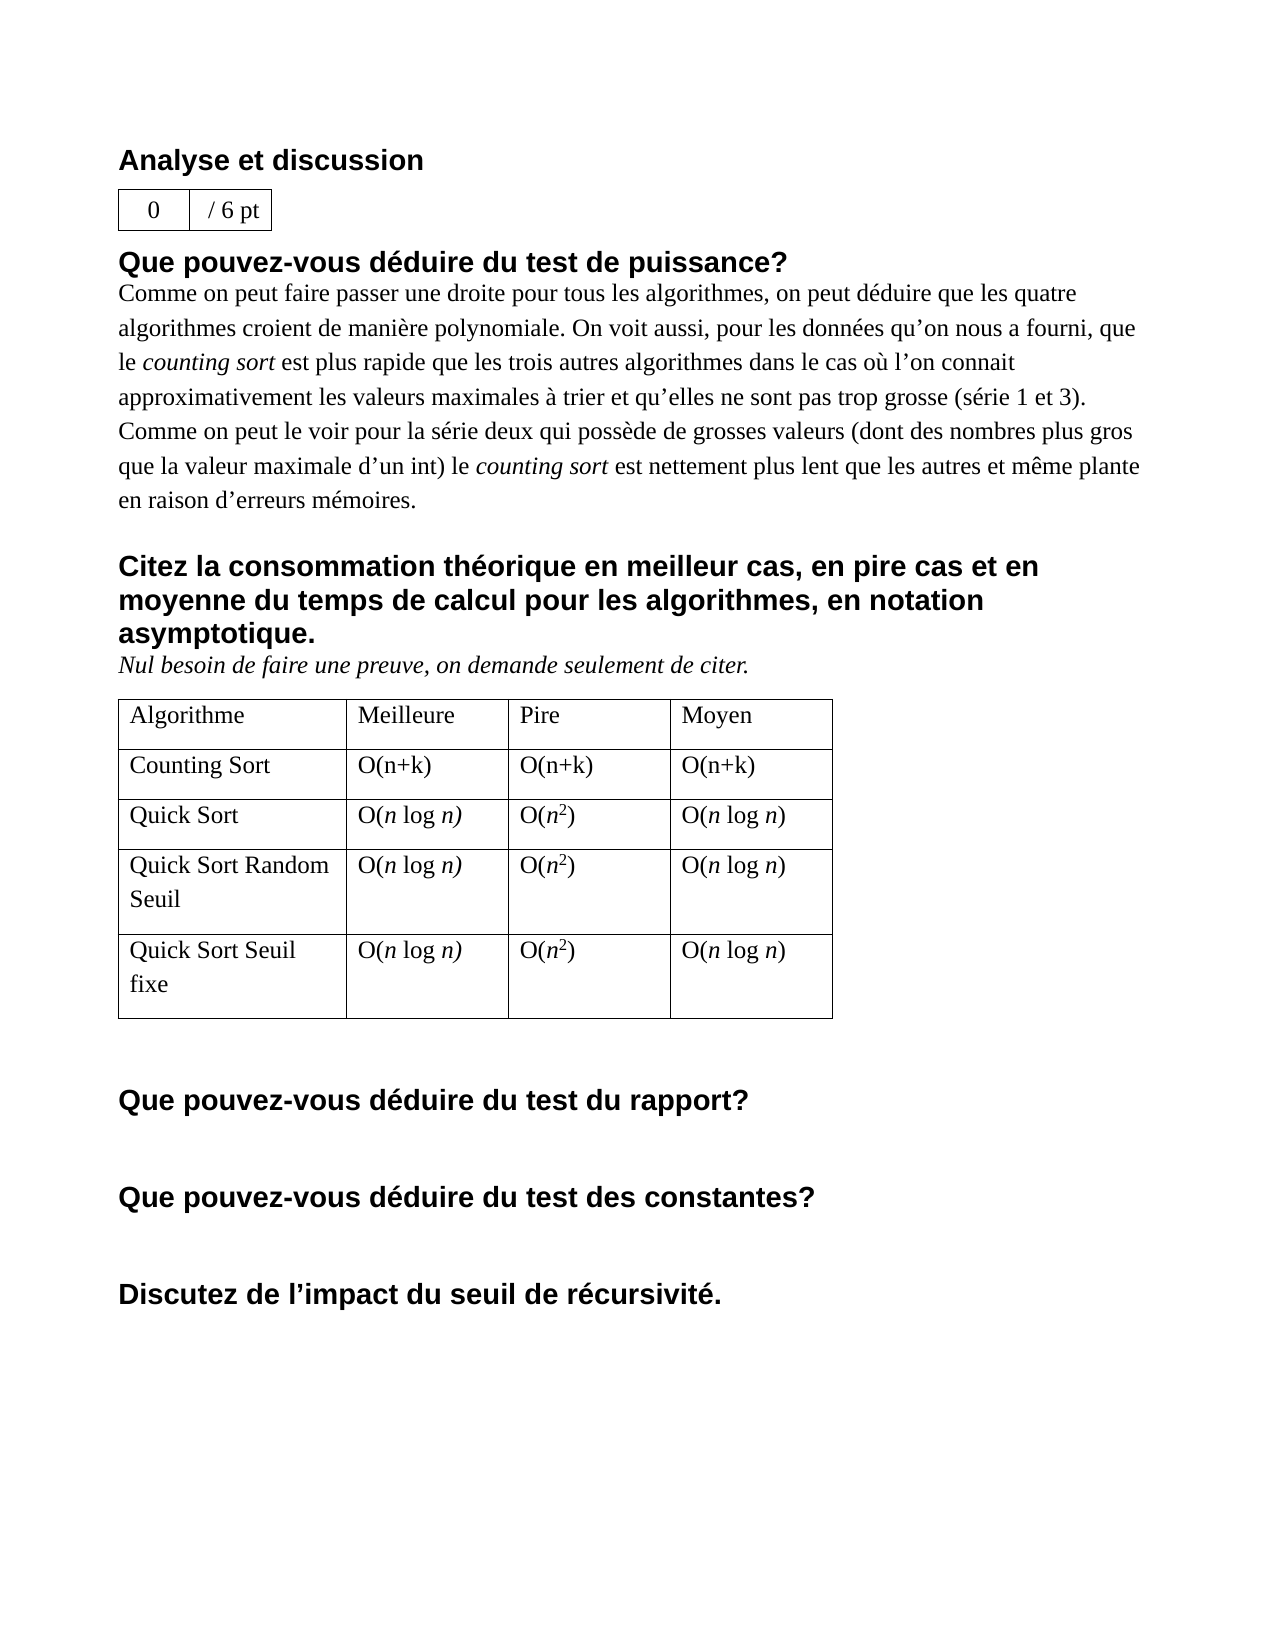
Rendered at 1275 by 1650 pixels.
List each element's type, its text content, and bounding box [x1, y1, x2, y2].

table_cell O(n log n) [347, 800, 508, 849]
table_header / 6 pt [190, 190, 271, 230]
table_cell Quick Sort Seuil fixe [119, 935, 346, 1018]
table_cell O(n2) [509, 935, 670, 1018]
table_header Meilleure [347, 700, 508, 749]
subtitle Que pouvez-vous déduire du test du rapport? [118, 1083, 1157, 1116]
table_cell O(n log n) [347, 935, 508, 1018]
table_cell O(n+k) [671, 750, 832, 799]
table_cell O(n2) [509, 800, 670, 849]
subtitle Analyse et discussion [118, 143, 1157, 177]
subtitle Que pouvez-vous déduire du test des constantes? [118, 1180, 1157, 1214]
table_header Algorithme [119, 700, 346, 749]
table_header Pire [509, 700, 670, 749]
table_cell Quick Sort Random Seuil [119, 850, 346, 934]
table_cell O(n+k) [347, 750, 508, 799]
table_cell O(n log n) [671, 800, 832, 849]
text Comme on peut faire passer une droite pour tous les algorithmes, on peut déduire que les quatre algorithmes croient de manière polynomiale. On voit aussi, pour les données qu’on nous a fourni, que le counting sort est plus rapide que les trois autres algorithmes dans le cas où l’on connait approximativement les valeurs maximales à trier et qu’elles ne sont pas trop grosse (série 1 et 3). Comme on peut le voir pour la série deux qui possède de grosses valeurs (dont des nombres plus gros que la valeur maximale d’un int) le counting sort est nettement plus lent que les autres et même plante en raison d’erreurs mémoires. [118, 278, 1157, 514]
table_cell O(n2) [509, 850, 670, 934]
subtitle Discutez de l’impact du seuil de récursivité. [118, 1277, 1157, 1311]
table_header 0 [119, 190, 189, 230]
table_cell O(n log n) [671, 935, 832, 1018]
table_cell Counting Sort [119, 750, 346, 799]
table_cell Quick Sort [119, 800, 346, 849]
table_header Moyen [671, 700, 832, 749]
table_cell O(n log n) [347, 850, 508, 934]
table_cell O(n log n) [671, 850, 832, 934]
text Nul besoin de faire une preuve, on demande seulement de citer. [118, 650, 1157, 678]
subtitle Que pouvez-vous déduire du test de puissance? [118, 245, 1157, 278]
subtitle Citez la consommation théorique en meilleur cas, en pire cas et en moyenne du temps de calcul pour les algorithmes, en notation asymptotique. [118, 549, 1157, 650]
table_cell O(n+k) [509, 750, 670, 799]
